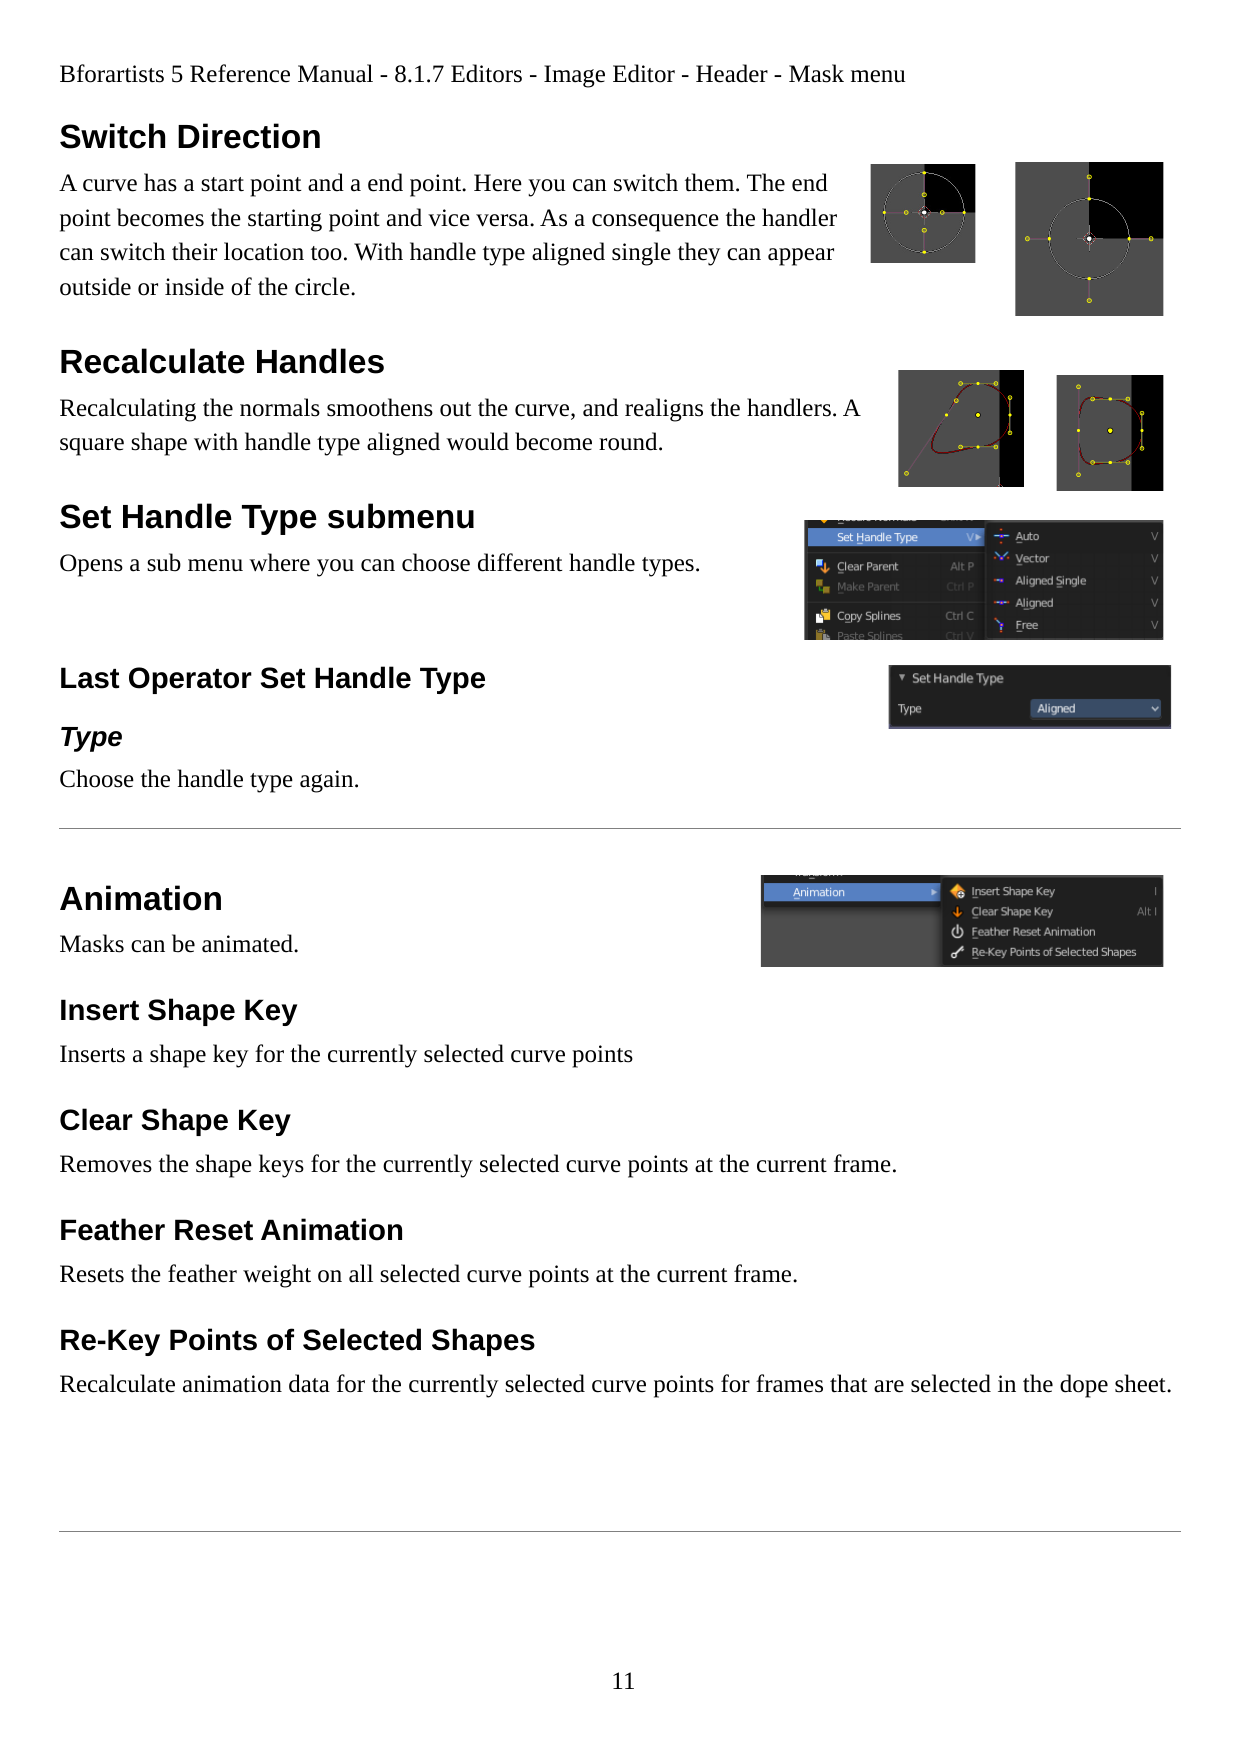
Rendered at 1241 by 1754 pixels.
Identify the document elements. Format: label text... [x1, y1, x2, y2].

picture [898, 370, 1024, 487]
subtitle Re-Key Points of Selected Shapes [59, 1323, 1181, 1357]
text Removes the shape keys for the currently selected curve points at the current frame. [59, 1149, 1181, 1178]
picture [760, 875, 1164, 967]
subtitle Feather Reset Animation [59, 1213, 1181, 1247]
subtitle Last Operator Set Handle Type [59, 661, 1181, 695]
subtitle Recalculate Handles [59, 342, 1181, 380]
text Resets the feather weight on all selected curve points at the current frame. [59, 1259, 1181, 1288]
picture [1056, 375, 1164, 491]
picture [870, 164, 976, 263]
subtitle Set Handle Type submenu [59, 497, 1181, 536]
picture [888, 665, 1172, 729]
text Recalculating the normals smoothens out the curve, and realigns the handlers. A square shape with handle type aligned would become round. [59, 393, 898, 456]
subtitle Switch Direction [59, 117, 1181, 156]
text Opens a sub menu where you can choose different handle types. [59, 548, 804, 577]
text Inserts a shape key for the currently selected curve points [59, 1039, 1181, 1068]
text A curve has a start point and a end point. Here you can switch them. The end point becomes the starting point and vice versa. As a consequence the handler can switch their location too. With handle type aligned single they can appear outside or inside of the circle. [59, 168, 1015, 301]
subtitle Type [59, 720, 1181, 752]
subtitle Animation [59, 878, 760, 917]
subtitle [1164, 878, 1181, 917]
text [1164, 929, 1181, 958]
picture [1015, 162, 1164, 316]
text Recalculate animation data for the currently selected curve points for frames that are selected in the dope sheet. [59, 1369, 1181, 1398]
text Choose the handle type again. [59, 764, 1181, 793]
subtitle Insert Shape Key [59, 993, 1181, 1027]
picture [804, 520, 1164, 640]
subtitle Clear Shape Key [59, 1103, 1181, 1137]
text Masks can be animated. [59, 929, 760, 958]
